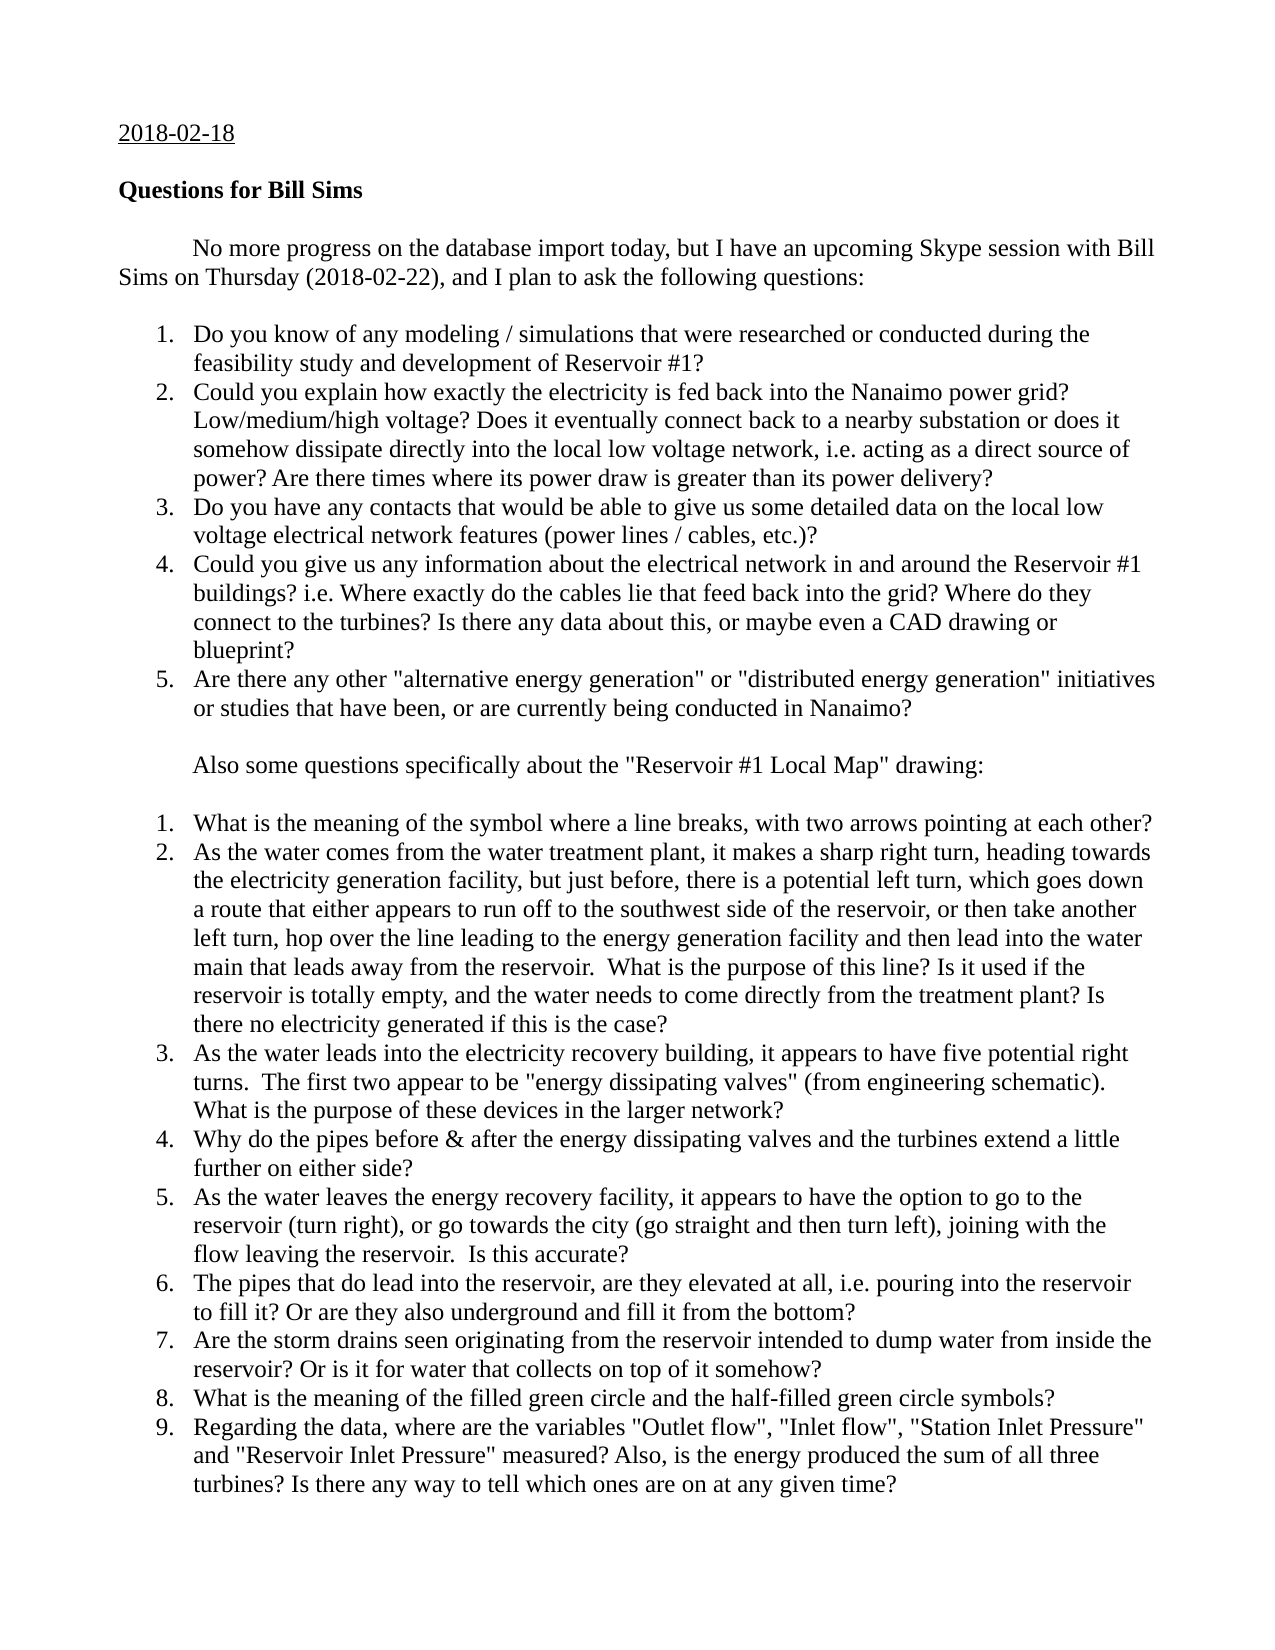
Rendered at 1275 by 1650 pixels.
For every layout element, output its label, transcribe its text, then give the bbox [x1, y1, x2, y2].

list The pipes that do lead into the reservoir, are they elevated at all, i.e. pouring into the reservoir to fill it? Or are they also underground and fill it from the bottom? [156, 1268, 1157, 1326]
list Regarding the data, where are the variables "Outlet flow", "Inlet flow", "Station Inlet Pressure" and "Reservoir Inlet Pressure" measured? Also, is the energy produced the sum of all three turbines? Is there any way to tell which ones are on at any given time? [156, 1412, 1157, 1498]
list Are there any other "alternative energy generation" or "distributed energy generation" initiatives or studies that have been, or are currently being conducted in Nanaimo? [156, 664, 1157, 722]
list Could you give us any information about the electrical network in and around the Reservoir #1 buildings? i.e. Where exactly do the cables lie that feed back into the grid? Where do they connect to the turbines? Is there any data about this, or maybe even a CAD drawing or blueprint? [156, 549, 1157, 664]
text Questions for Bill Sims [118, 176, 1157, 204]
list Do you have any contacts that would be able to give us some detailed data on the local low voltage electrical network features (power lines / cables, etc.)? [156, 492, 1157, 549]
list Do you know of any modeling / simulations that were researched or conducted during the feasibility study and development of Reservoir #1? [156, 319, 1157, 377]
list As the water comes from the water treatment plant, it makes a sharp right turn, heading towards the electricity generation facility, but just before, there is a potential left turn, which goes down a route that either appears to run off to the southwest side of the reservoir, or then take another left turn, hop over the line leading to the energy generation facility and then lead into the water main that leads away from the reservoir. What is the purpose of this line? Is it used if the reservoir is totally empty, and the water needs to come directly from the treatment plant? Is there no electricity generated if this is the case? [156, 837, 1157, 1038]
list What is the meaning of the symbol where a line breaks, with two arrows pointing at each other? [156, 808, 1157, 837]
text Also some questions specifically about the "Reservoir #1 Local Map" drawing: [118, 751, 1157, 779]
list Could you explain how exactly the electricity is fed back into the Nanaimo power grid? Low/medium/high voltage? Does it eventually connect back to a nearby substation or does it somehow dissipate directly into the local low voltage network, i.e. acting as a direct source of power? Are there times where its power draw is greater than its power delivery? [156, 377, 1157, 492]
list What is the meaning of the filled green circle and the half-filled green circle symbols? [156, 1383, 1157, 1412]
list Why do the pipes before & after the energy dissipating valves and the turbines extend a little further on either side? [156, 1124, 1157, 1182]
text 2018-02-18 [118, 118, 1157, 147]
list As the water leads into the electricity recovery building, it appears to have five potential right turns. The first two appear to be "energy dissipating valves" (from engineering schematic). What is the purpose of these devices in the larger network? [156, 1038, 1157, 1124]
list As the water leaves the energy recovery facility, it appears to have the option to go to the reservoir (turn right), or go towards the city (go straight and then turn left), joining with the flow leaving the reservoir. Is this accurate? [156, 1182, 1157, 1268]
list Are the storm drains seen originating from the reservoir intended to dump water from inside the reservoir? Or is it for water that collects on top of it somehow? [156, 1326, 1157, 1383]
text No more progress on the database import today, but I have an upcoming Skype session with Bill Sims on Thursday (2018-02-22), and I plan to ask the following questions: [118, 233, 1157, 291]
